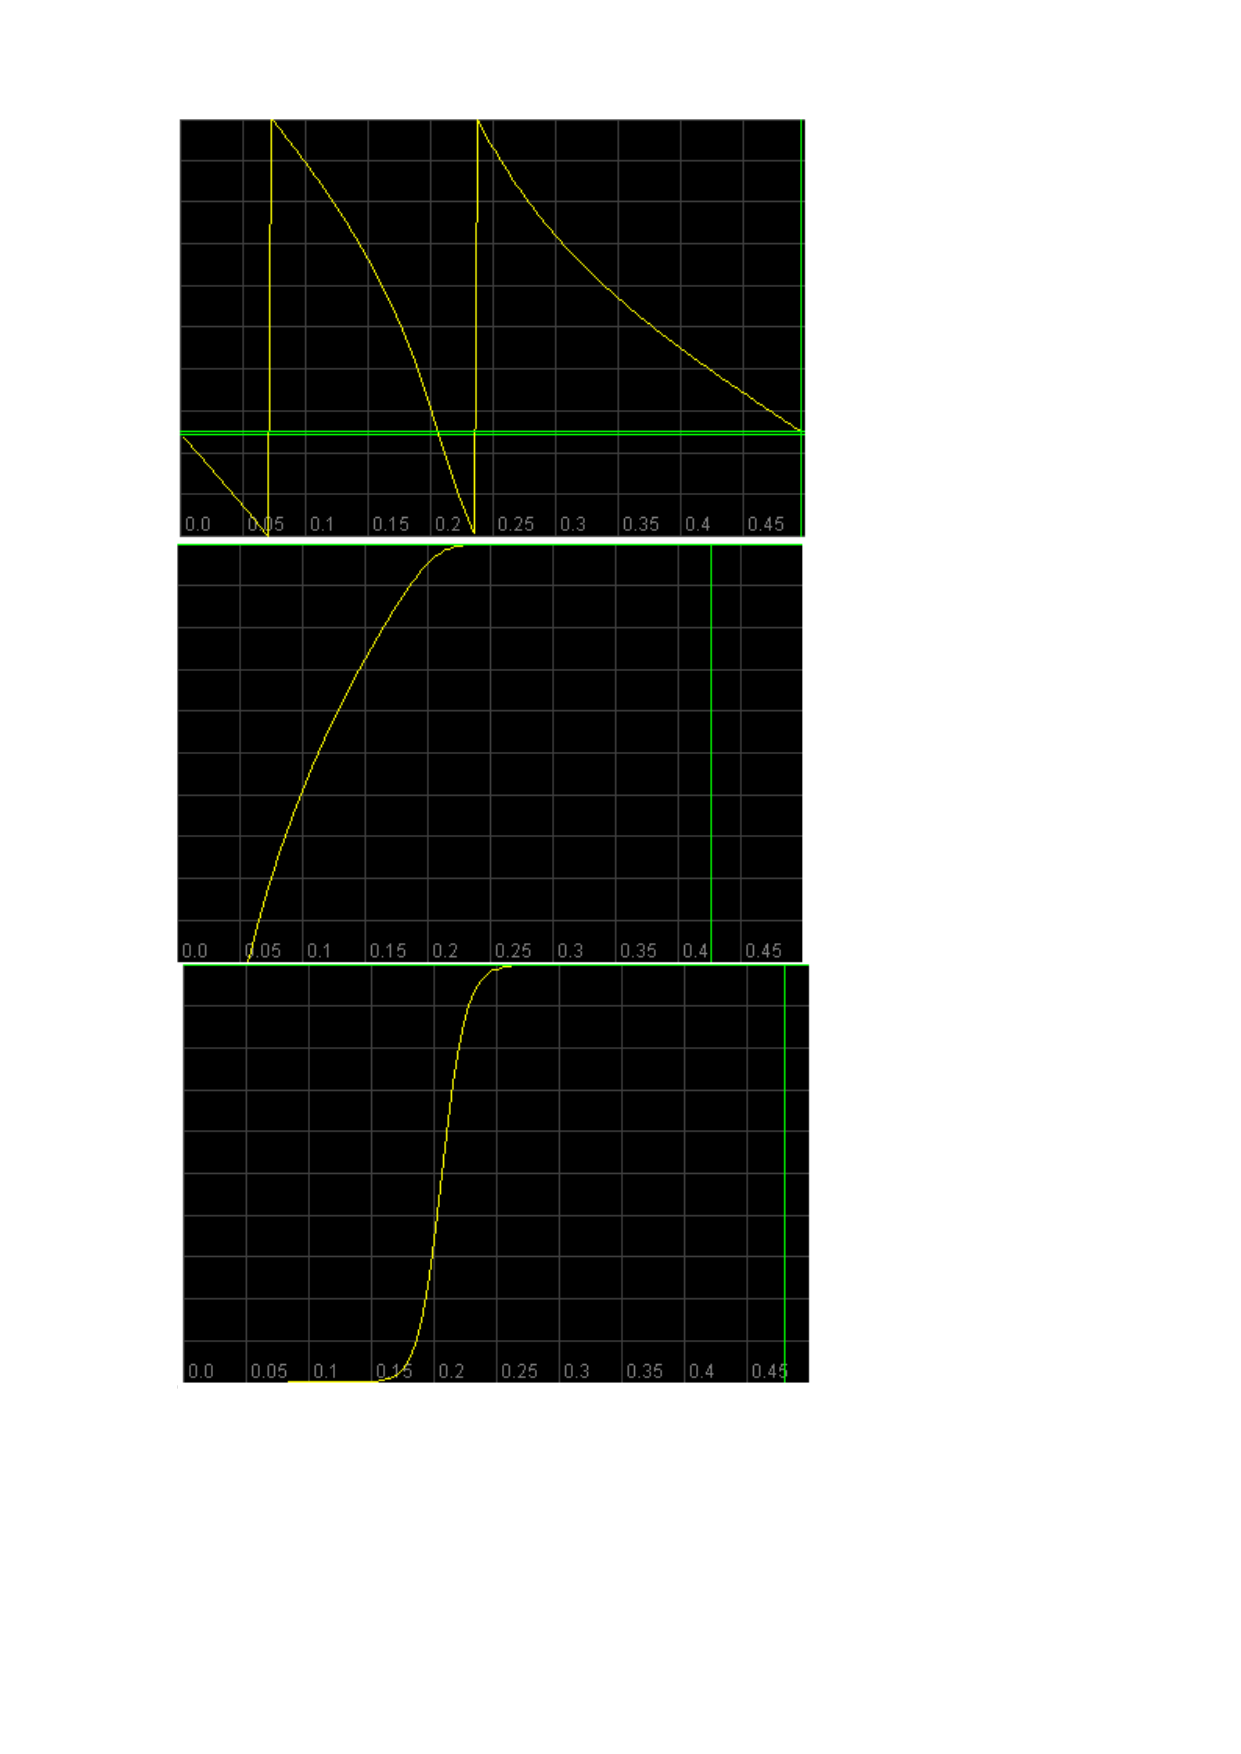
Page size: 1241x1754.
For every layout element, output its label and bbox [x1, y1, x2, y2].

picture [177, 118, 814, 1386]
